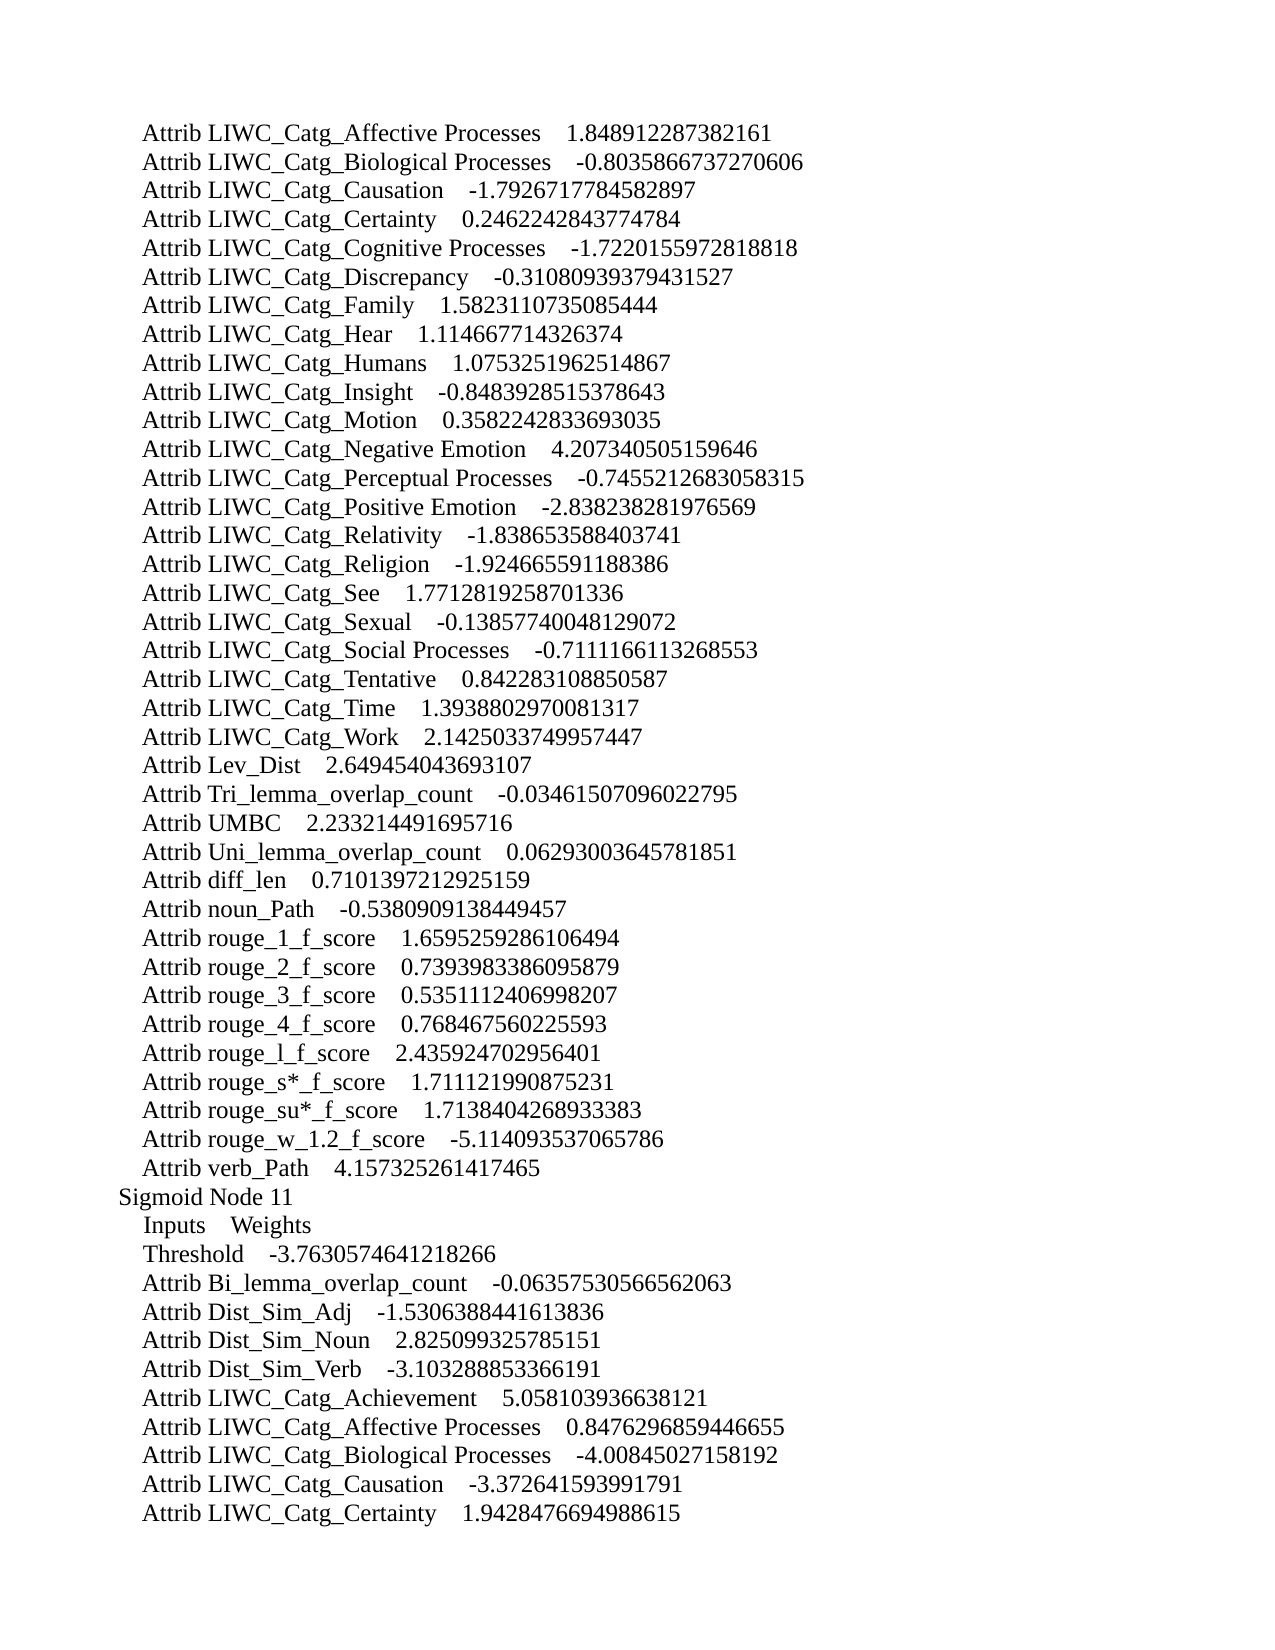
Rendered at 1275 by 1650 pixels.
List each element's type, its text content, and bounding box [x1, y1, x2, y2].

text Attrib LIWC_Catg_Causation -1.7926717784582897 [118, 176, 1157, 204]
text Attrib LIWC_Catg_Humans 1.0753251962514867 [118, 348, 1157, 377]
text Attrib Dist_Sim_Adj -1.5306388441613836 [118, 1297, 1157, 1326]
text Attrib LIWC_Catg_Discrepancy -0.31080939379431527 [118, 262, 1157, 291]
text Attrib LIWC_Catg_Hear 1.114667714326374 [118, 319, 1157, 348]
text Attrib rouge_su*_f_score 1.7138404268933383 [118, 1096, 1157, 1124]
text Attrib LIWC_Catg_Insight -0.8483928515378643 [118, 377, 1157, 406]
text Attrib LIWC_Catg_Certainty 1.9428476694988615 [118, 1498, 1157, 1527]
text Attrib diff_len 0.7101397212925159 [118, 866, 1157, 894]
text Attrib LIWC_Catg_Motion 0.3582242833693035 [118, 406, 1157, 434]
text Attrib Bi_lemma_overlap_count -0.06357530566562063 [118, 1268, 1157, 1297]
text Attrib LIWC_Catg_Biological Processes -4.00845027158192 [118, 1441, 1157, 1469]
text Attrib Tri_lemma_overlap_count -0.03461507096022795 [118, 779, 1157, 808]
text Attrib Dist_Sim_Verb -3.103288853366191 [118, 1354, 1157, 1383]
text Attrib LIWC_Catg_Perceptual Processes -0.7455212683058315 [118, 463, 1157, 492]
text Attrib Dist_Sim_Noun 2.825099325785151 [118, 1326, 1157, 1354]
text Inputs Weights [118, 1211, 1157, 1239]
text Attrib LIWC_Catg_Causation -3.372641593991791 [118, 1469, 1157, 1498]
text Attrib LIWC_Catg_Affective Processes 0.8476296859446655 [118, 1412, 1157, 1441]
text Attrib LIWC_Catg_Family 1.5823110735085444 [118, 291, 1157, 319]
text Attrib LIWC_Catg_See 1.7712819258701336 [118, 578, 1157, 607]
text Attrib LIWC_Catg_Certainty 0.2462242843774784 [118, 204, 1157, 233]
text Attrib LIWC_Catg_Relativity -1.838653588403741 [118, 521, 1157, 549]
text Attrib LIWC_Catg_Religion -1.924665591188386 [118, 549, 1157, 578]
text Attrib LIWC_Catg_Cognitive Processes -1.7220155972818818 [118, 233, 1157, 262]
text Attrib rouge_2_f_score 0.7393983386095879 [118, 952, 1157, 981]
text Attrib rouge_1_f_score 1.6595259286106494 [118, 923, 1157, 952]
text Attrib LIWC_Catg_Positive Emotion -2.838238281976569 [118, 492, 1157, 521]
text Attrib UMBC 2.233214491695716 [118, 808, 1157, 837]
text Attrib rouge_s*_f_score 1.711121990875231 [118, 1067, 1157, 1096]
text Attrib LIWC_Catg_Work 2.1425033749957447 [118, 722, 1157, 751]
text Attrib noun_Path -0.5380909138449457 [118, 894, 1157, 923]
text Attrib LIWC_Catg_Social Processes -0.7111166113268553 [118, 636, 1157, 664]
text Attrib rouge_4_f_score 0.768467560225593 [118, 1009, 1157, 1038]
text Attrib LIWC_Catg_Time 1.3938802970081317 [118, 693, 1157, 722]
text Attrib Lev_Dist 2.649454043693107 [118, 751, 1157, 779]
text Attrib rouge_w_1.2_f_score -5.114093537065786 [118, 1124, 1157, 1153]
text Attrib LIWC_Catg_Biological Processes -0.8035866737270606 [118, 147, 1157, 176]
text Attrib rouge_3_f_score 0.5351112406998207 [118, 981, 1157, 1009]
text Attrib verb_Path 4.157325261417465 [118, 1153, 1157, 1182]
text Attrib LIWC_Catg_Affective Processes 1.848912287382161 [118, 118, 1157, 147]
text Attrib LIWC_Catg_Negative Emotion 4.207340505159646 [118, 434, 1157, 463]
text Attrib LIWC_Catg_Sexual -0.13857740048129072 [118, 607, 1157, 636]
text Sigmoid Node 11 [118, 1182, 1157, 1211]
text Attrib LIWC_Catg_Tentative 0.842283108850587 [118, 664, 1157, 693]
text Attrib rouge_l_f_score 2.435924702956401 [118, 1038, 1157, 1067]
text Attrib Uni_lemma_overlap_count 0.06293003645781851 [118, 837, 1157, 866]
text Attrib LIWC_Catg_Achievement 5.058103936638121 [118, 1383, 1157, 1412]
text Threshold -3.7630574641218266 [118, 1239, 1157, 1268]
